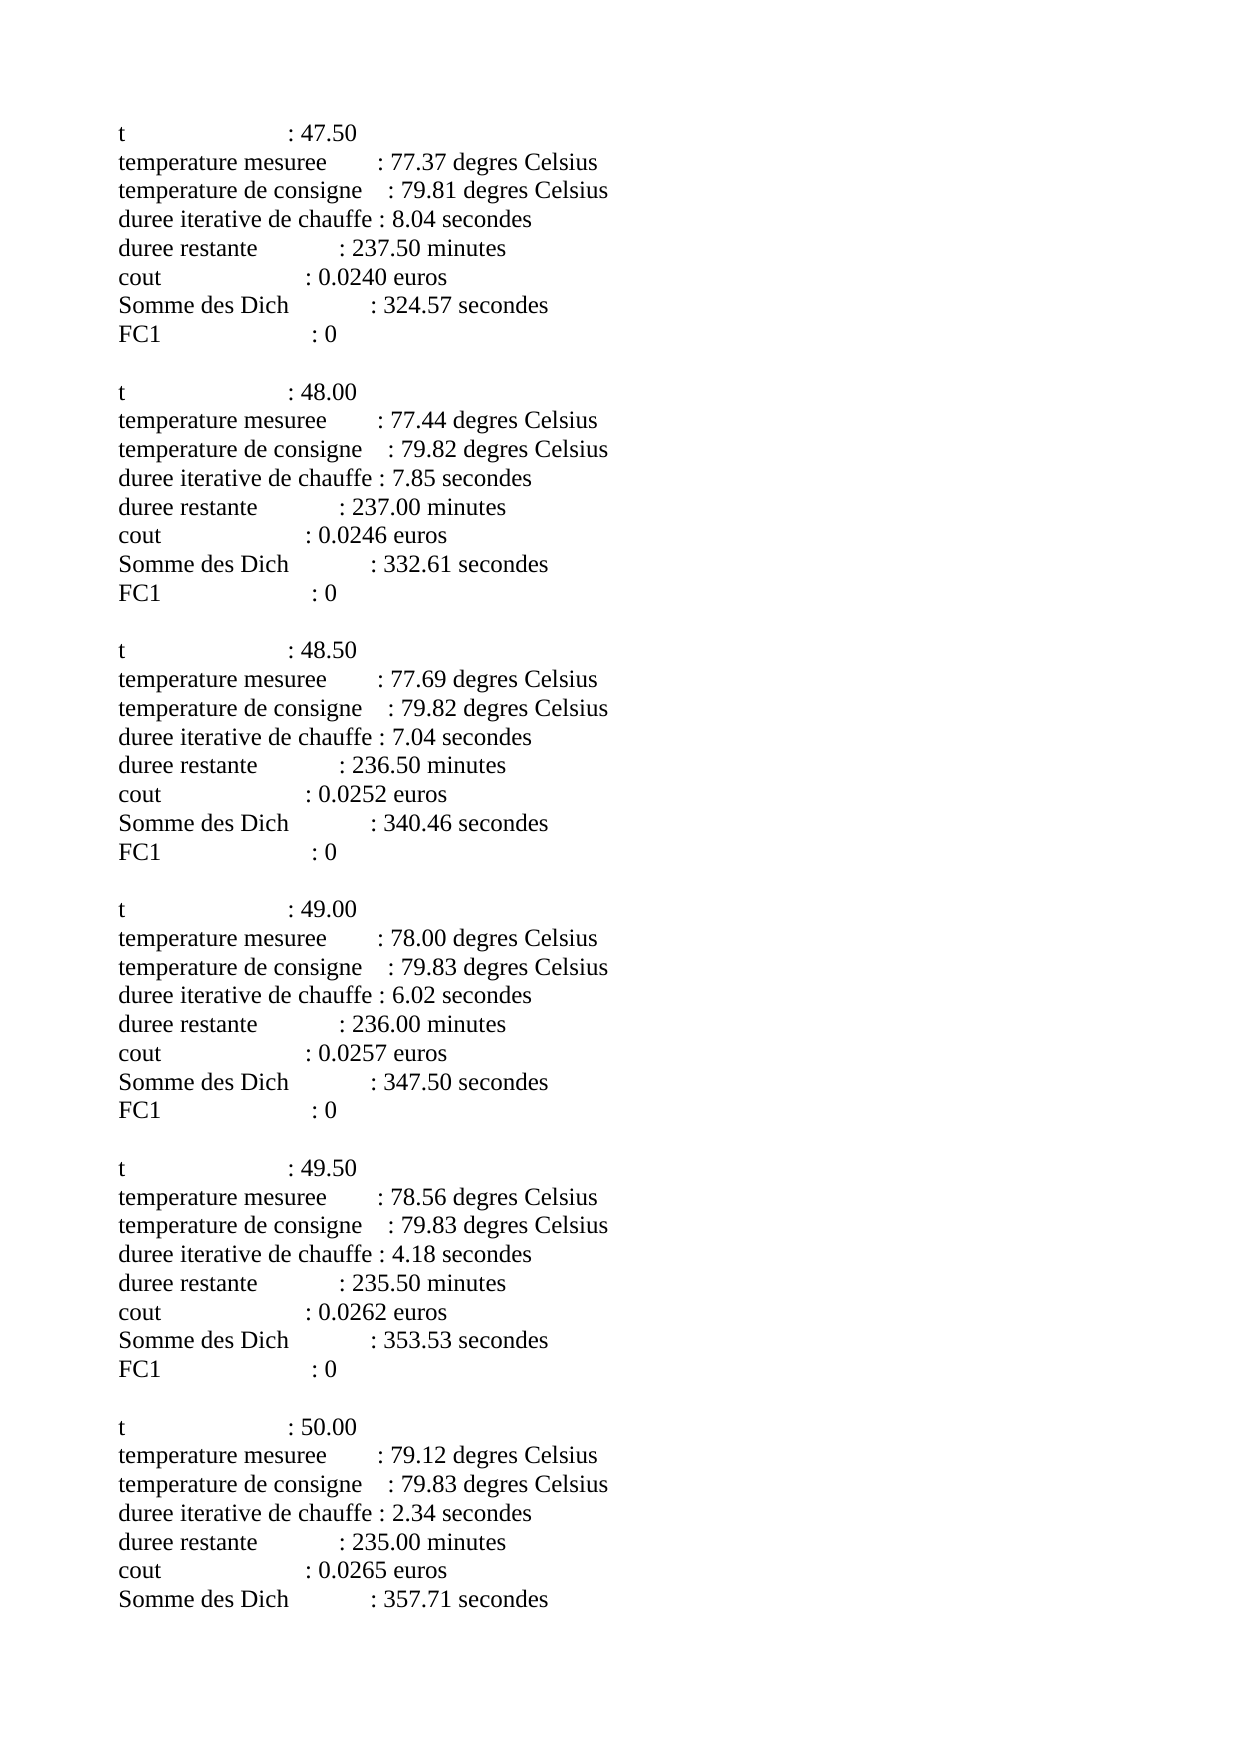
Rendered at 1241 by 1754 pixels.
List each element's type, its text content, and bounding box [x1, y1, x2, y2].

text temperature de consigne : 79.82 degres Celsius [118, 693, 1122, 722]
text duree iterative de chauffe : 7.04 secondes [118, 722, 1122, 751]
text FC1 : 0 [118, 578, 1122, 607]
text duree iterative de chauffe : 6.02 secondes [118, 981, 1122, 1009]
text duree iterative de chauffe : 2.34 secondes [118, 1498, 1122, 1527]
text t : 48.50 [118, 636, 1122, 664]
text cout : 0.0246 euros [118, 521, 1122, 549]
text duree iterative de chauffe : 4.18 secondes [118, 1239, 1122, 1268]
text duree iterative de chauffe : 8.04 secondes [118, 204, 1122, 233]
text temperature mesuree : 79.12 degres Celsius [118, 1441, 1122, 1469]
text cout : 0.0265 euros [118, 1556, 1122, 1584]
text duree restante : 236.00 minutes [118, 1009, 1122, 1038]
text duree iterative de chauffe : 7.85 secondes [118, 463, 1122, 492]
text temperature mesuree : 77.37 degres Celsius [118, 147, 1122, 176]
text cout : 0.0257 euros [118, 1038, 1122, 1067]
text duree restante : 235.50 minutes [118, 1268, 1122, 1297]
text t : 49.50 [118, 1153, 1122, 1182]
text temperature de consigne : 79.83 degres Celsius [118, 1211, 1122, 1239]
text FC1 : 0 [118, 319, 1122, 348]
text Somme des Dich : 340.46 secondes [118, 808, 1122, 837]
text temperature de consigne : 79.82 degres Celsius [118, 434, 1122, 463]
text t : 47.50 [118, 118, 1122, 147]
text temperature mesuree : 77.44 degres Celsius [118, 406, 1122, 434]
text temperature de consigne : 79.83 degres Celsius [118, 952, 1122, 981]
text Somme des Dich : 347.50 secondes [118, 1067, 1122, 1096]
text t : 48.00 [118, 377, 1122, 406]
text Somme des Dich : 324.57 secondes [118, 291, 1122, 319]
text duree restante : 235.00 minutes [118, 1527, 1122, 1556]
text t : 49.00 [118, 894, 1122, 923]
text Somme des Dich : 353.53 secondes [118, 1326, 1122, 1354]
text temperature mesuree : 77.69 degres Celsius [118, 664, 1122, 693]
text duree restante : 237.00 minutes [118, 492, 1122, 521]
text temperature de consigne : 79.81 degres Celsius [118, 176, 1122, 204]
text Somme des Dich : 357.71 secondes [118, 1584, 1122, 1613]
text Somme des Dich : 332.61 secondes [118, 549, 1122, 578]
text t : 50.00 [118, 1412, 1122, 1441]
text temperature de consigne : 79.83 degres Celsius [118, 1469, 1122, 1498]
text temperature mesuree : 78.56 degres Celsius [118, 1182, 1122, 1211]
text duree restante : 236.50 minutes [118, 751, 1122, 779]
text FC1 : 0 [118, 1354, 1122, 1383]
text duree restante : 237.50 minutes [118, 233, 1122, 262]
text FC1 : 0 [118, 837, 1122, 866]
text cout : 0.0262 euros [118, 1297, 1122, 1326]
text FC1 : 0 [118, 1096, 1122, 1124]
text cout : 0.0252 euros [118, 779, 1122, 808]
text cout : 0.0240 euros [118, 262, 1122, 291]
text temperature mesuree : 78.00 degres Celsius [118, 923, 1122, 952]
